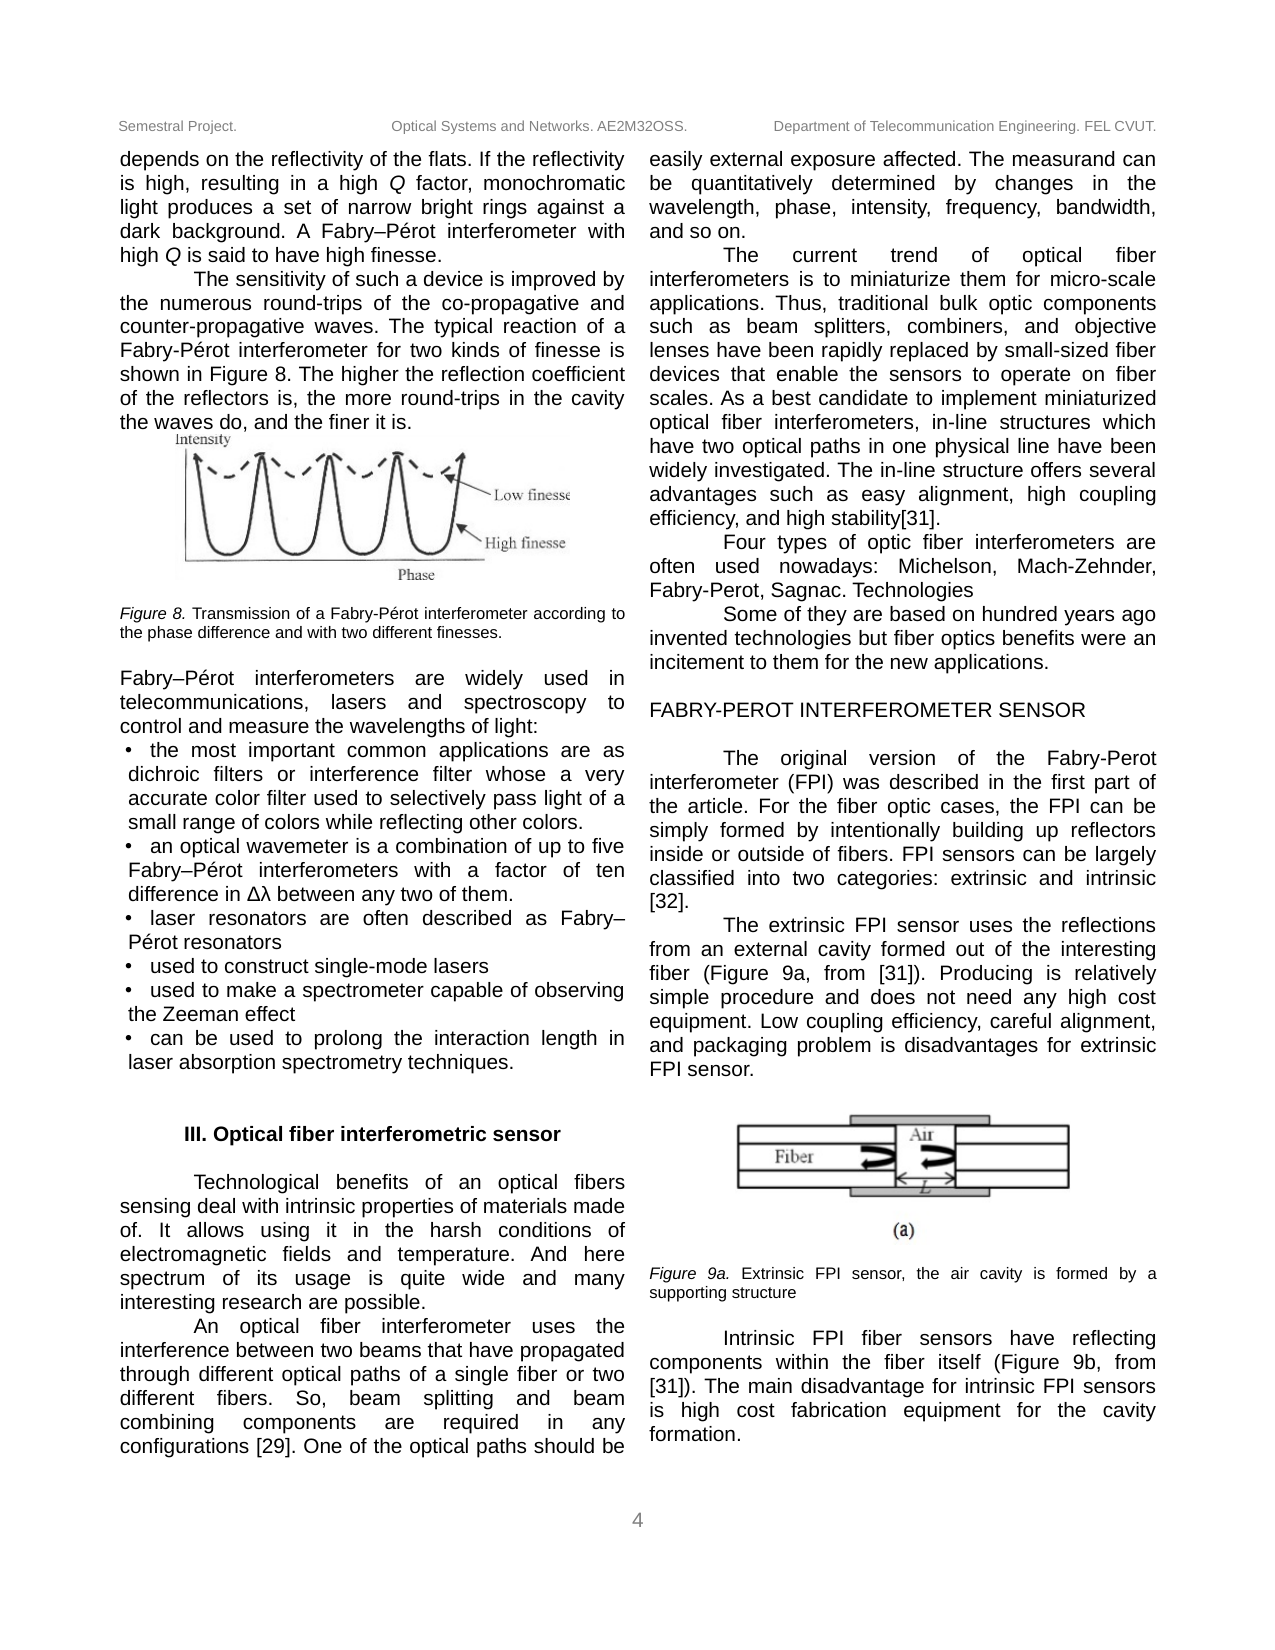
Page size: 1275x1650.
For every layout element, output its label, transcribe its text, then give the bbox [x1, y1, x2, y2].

picture [175, 434, 570, 580]
text Four types of optic fiber interferometers are often used nowadays: Michelson, Mach-Zehnder, Fabry-Perot, Sagnac. Technologies [649, 530, 1157, 602]
list can be used to prolong the interaction length in laser absorption spectrometry techniques. [125, 1026, 626, 1074]
text An optical fiber interferometer uses the interference between two beams that have propagated through different optical paths of a single fiber or two different fibers. So, beam splitting and beam combining components are required in any configurations [29]. One of the optical paths should be [119, 1314, 626, 1457]
text The extrinsic FPI sensor uses the reflections from an external cavity formed out of the interesting fiber (Figure 9a, from [31]). Producing is relatively simple procedure and does not need any high cost equipment. Low coupling efficiency, careful alignment, and packaging problem is disadvantages for extrinsic FPI sensor. [649, 913, 1157, 1081]
list an optical wavemeter is a combination of up to five Fabry–Pérot interferometers with a factor of ten difference in Δλ between any two of them. [125, 834, 626, 906]
text depends on the reflectivity of the flats. If the reflectivity is high, resulting in a high Q factor, monochromatic light produces a set of narrow bright rings against a dark background. A Fabry–Pérot interferometer with high Q is said to have high finesse. [119, 147, 626, 266]
text easily external exposure affected. The measurand can be quantitatively determined by changes in the wavelength, phase, intensity, frequency, bandwidth, and so on. [649, 147, 1157, 242]
list laser resonators are often described as Fabry–Pérot resonators [125, 906, 626, 954]
list the most important common applications are as dichroic filters or interference filter whose a very accurate color filter used to selectively pass light of a small range of colors while reflecting other colors. [125, 738, 626, 834]
text Figure 9a. Extrinsic FPI sensor, the air cavity is formed by a supporting structure [649, 1263, 1157, 1302]
picture [735, 1105, 1071, 1245]
list used to construct single-mode lasers [125, 954, 626, 978]
text Some of they are based on hundred years ago invented technologies but fiber optics benefits were an incitement to them for the new applications. [649, 602, 1157, 674]
text The sensitivity of such a device is improved by the numerous round-trips of the co-propagative and counter-propagative waves. The typical reaction of a Fabry-Pérot interferometer for two kinds of finesse is shown in Figure 8. The higher the reflection coefficient of the reflectors is, the more round-trips in the cavity the waves do, and the finer it is. [119, 266, 626, 434]
text The current trend of optical fiber interferometers is to miniaturize them for micro-scale applications. Thus, traditional bulk optic components such as beam splitters, combiners, and objective lenses have been rapidly replaced by small-sized fiber devices that enable the sensors to operate on fiber scales. As a best candidate to implement miniaturized optical fiber interferometers, in-line structures which have two optical paths in one physical line have been widely investigated. The in-line structure offers several advantages such as easy alignment, high coupling efficiency, and high stability[31]. [649, 242, 1157, 530]
text III. Optical fiber interferometric sensor [119, 1122, 626, 1146]
text FABRY-PEROT INTERFEROMETER SENSOR [649, 698, 1157, 722]
text Fabry–Pérot interferometers are widely used in telecommunications, lasers and spectroscopy to control and measure the wavelengths of light: [119, 666, 626, 738]
text Technological benefits of an optical fibers sensing deal with intrinsic properties of materials made of. It allows using it in the harsh conditions of electromagnetic fields and temperature. And here spectrum of its usage is quite wide and many interesting research are possible. [119, 1170, 626, 1314]
text The original version of the Fabry-Perot interferometer (FPI) was described in the first part of the article. For the fiber optic cases, the FPI can be simply formed by intentionally building up reflectors inside or outside of fibers. FPI sensors can be largely classified into two categories: extrinsic and intrinsic [32]. [649, 746, 1157, 913]
list used to make a spectrometer capable of observing the Zeeman effect [125, 978, 626, 1026]
text Intrinsic FPI fiber sensors have reflecting components within the fiber itself (Figure 9b, from [31]). The main disadvantage for intrinsic FPI sensors is high cost fabrication equipment for the cavity formation. [649, 1326, 1157, 1446]
text Figure 8. Transmission of a Fabry-Pérot interferometer according to the phase difference and with two different finesses. [119, 604, 626, 642]
